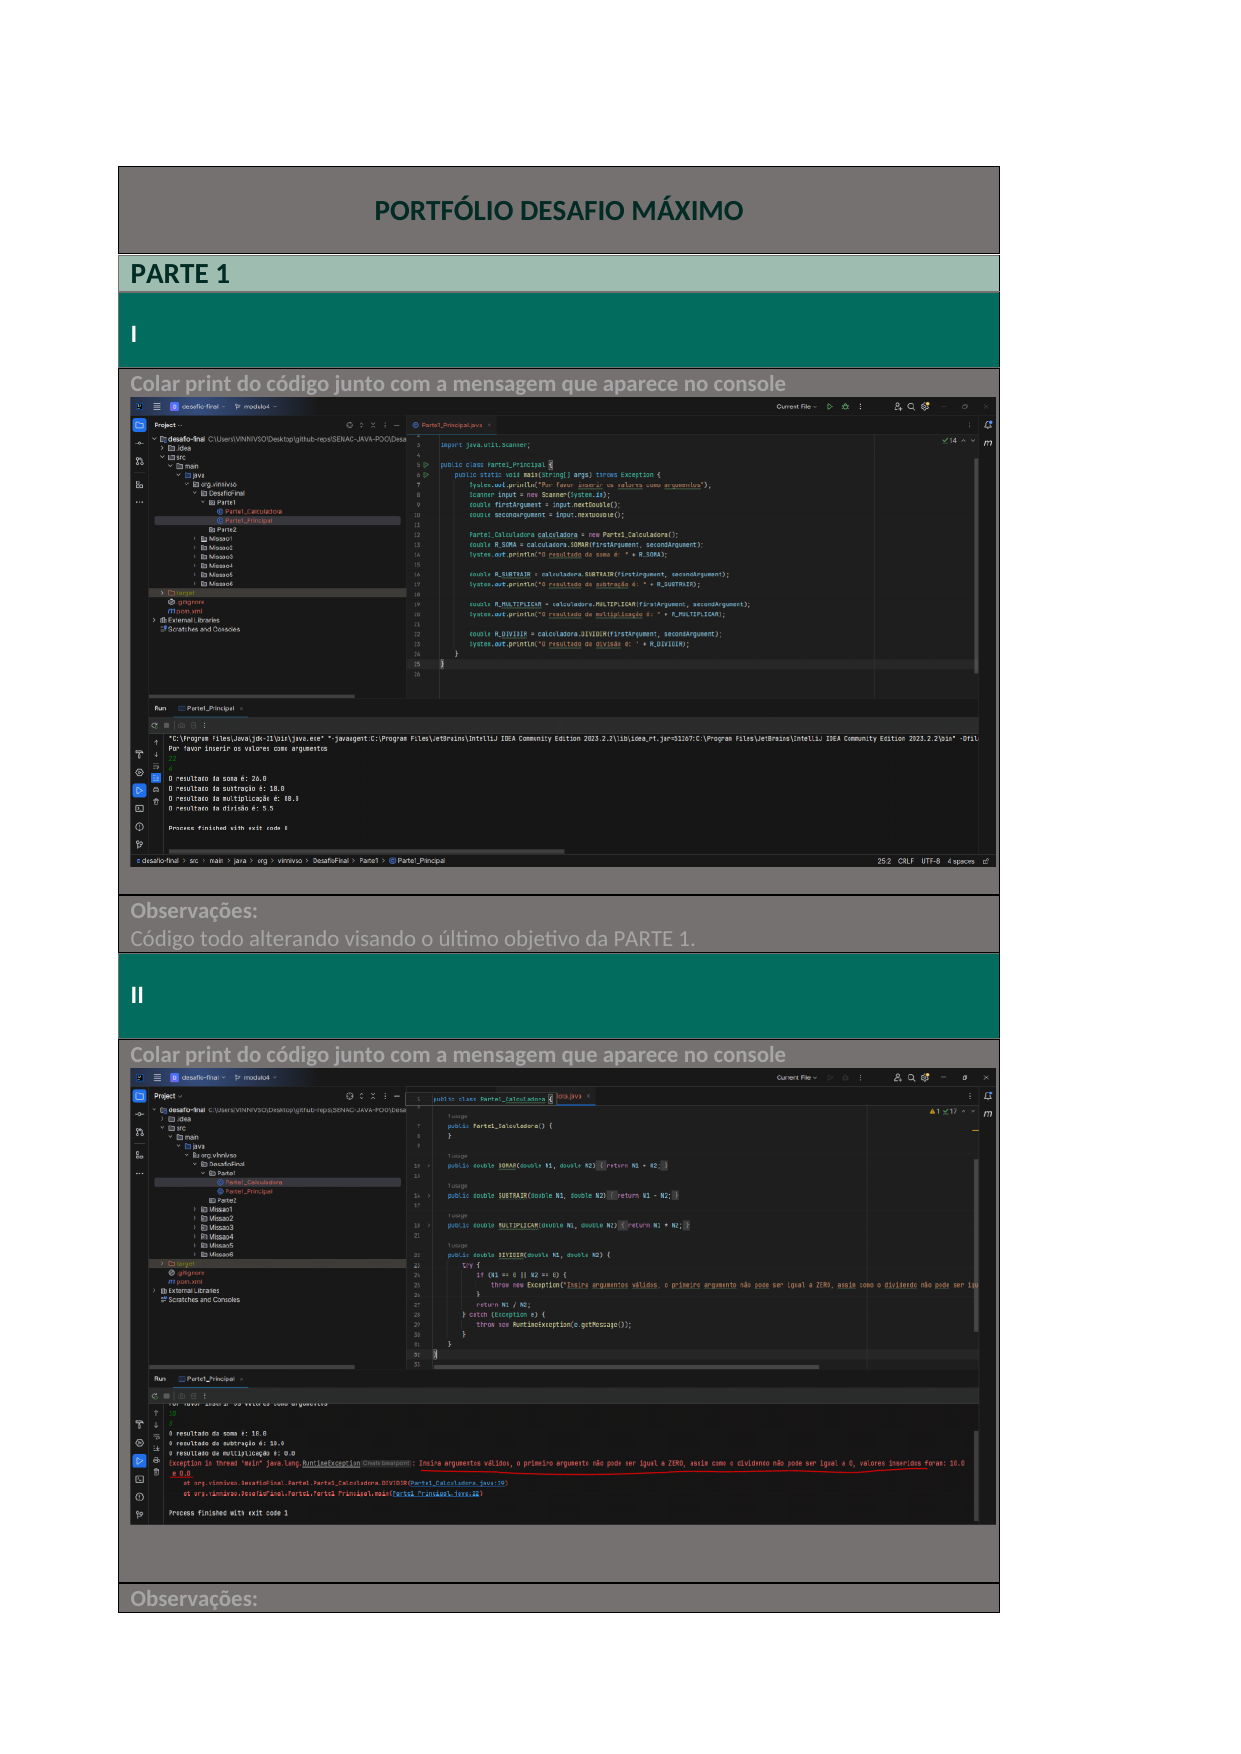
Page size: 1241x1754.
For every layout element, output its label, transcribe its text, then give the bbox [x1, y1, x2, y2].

table_cell Observações: [119, 1584, 999, 1612]
table_header PORTFÓLIO DESAFIO MÁXIMO [119, 167, 999, 253]
table_cell PARTE 1 [119, 256, 999, 291]
table_cell II [119, 954, 999, 1038]
table_cell Observações: Código todo alterando visando o último objetivo da PARTE 1. [119, 896, 999, 952]
table_cell I [119, 293, 999, 367]
table_cell Colar print do código junto com a mensagem que aparece no console [119, 1040, 999, 1582]
table_cell Colar print do código junto com a mensagem que aparece no console [119, 369, 999, 894]
